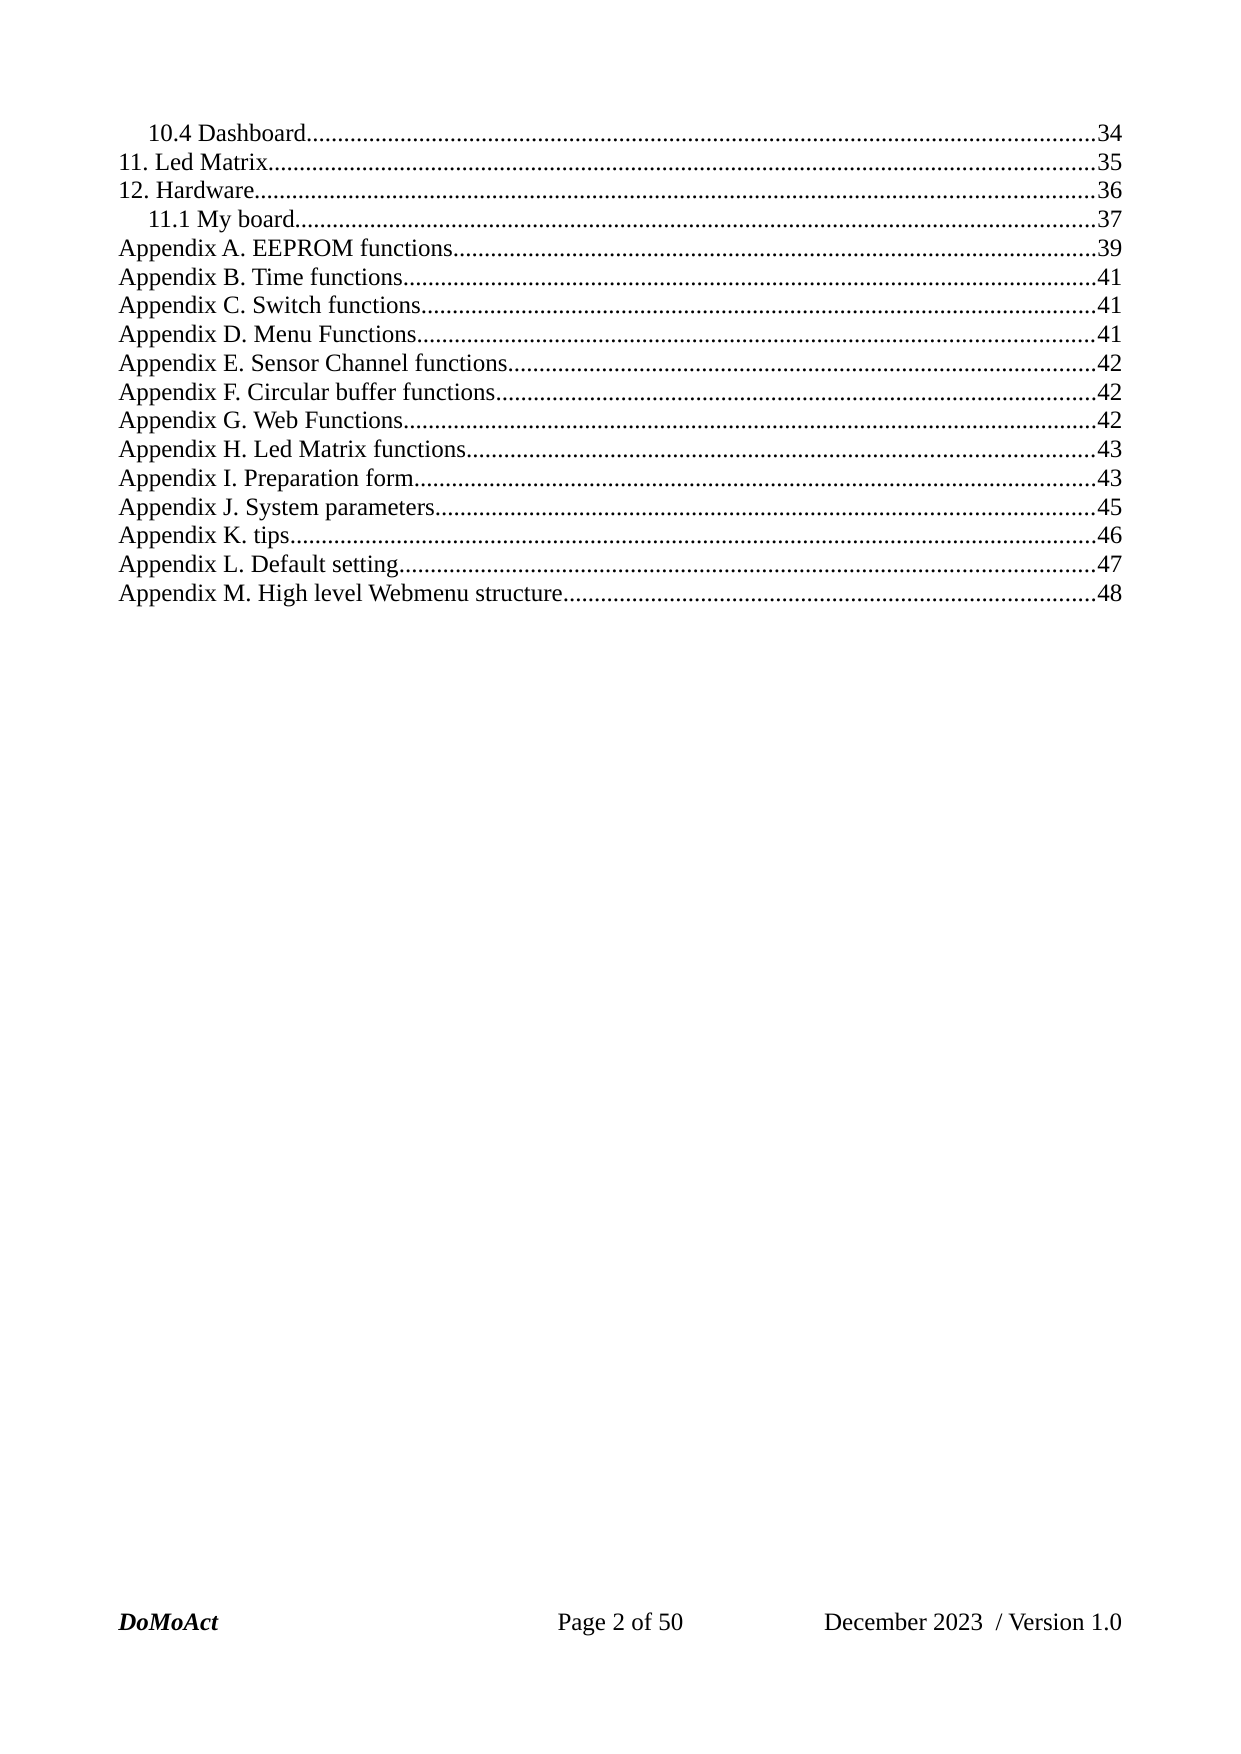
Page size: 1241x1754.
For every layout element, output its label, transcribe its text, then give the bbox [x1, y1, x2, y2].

text 11. Led Matrix 35 [118, 147, 1122, 176]
text Appendix B. Time functions 41 [118, 262, 1122, 291]
text Appendix F. Circular buffer functions 42 [118, 377, 1122, 406]
text Appendix K. tips 46 [118, 521, 1122, 549]
text 10.4 Dashboard 34 [148, 118, 1122, 147]
text Appendix G. Web Functions 42 [118, 406, 1122, 434]
text 11.1 My board 37 [148, 204, 1122, 233]
text Appendix C. Switch functions 41 [118, 291, 1122, 319]
text Appendix M. High level Webmenu structure 48 [118, 578, 1122, 607]
text Appendix E. Sensor Channel functions 42 [118, 348, 1122, 377]
text Appendix A. EEPROM functions 39 [118, 233, 1122, 262]
text Appendix D. Menu Functions 41 [118, 319, 1122, 348]
text Appendix H. Led Matrix functions 43 [118, 434, 1122, 463]
text Appendix I. Preparation form 43 [118, 463, 1122, 492]
text 12. Hardware 36 [118, 176, 1122, 204]
text Appendix L. Default setting 47 [118, 549, 1122, 578]
text Appendix J. System parameters 45 [118, 492, 1122, 521]
